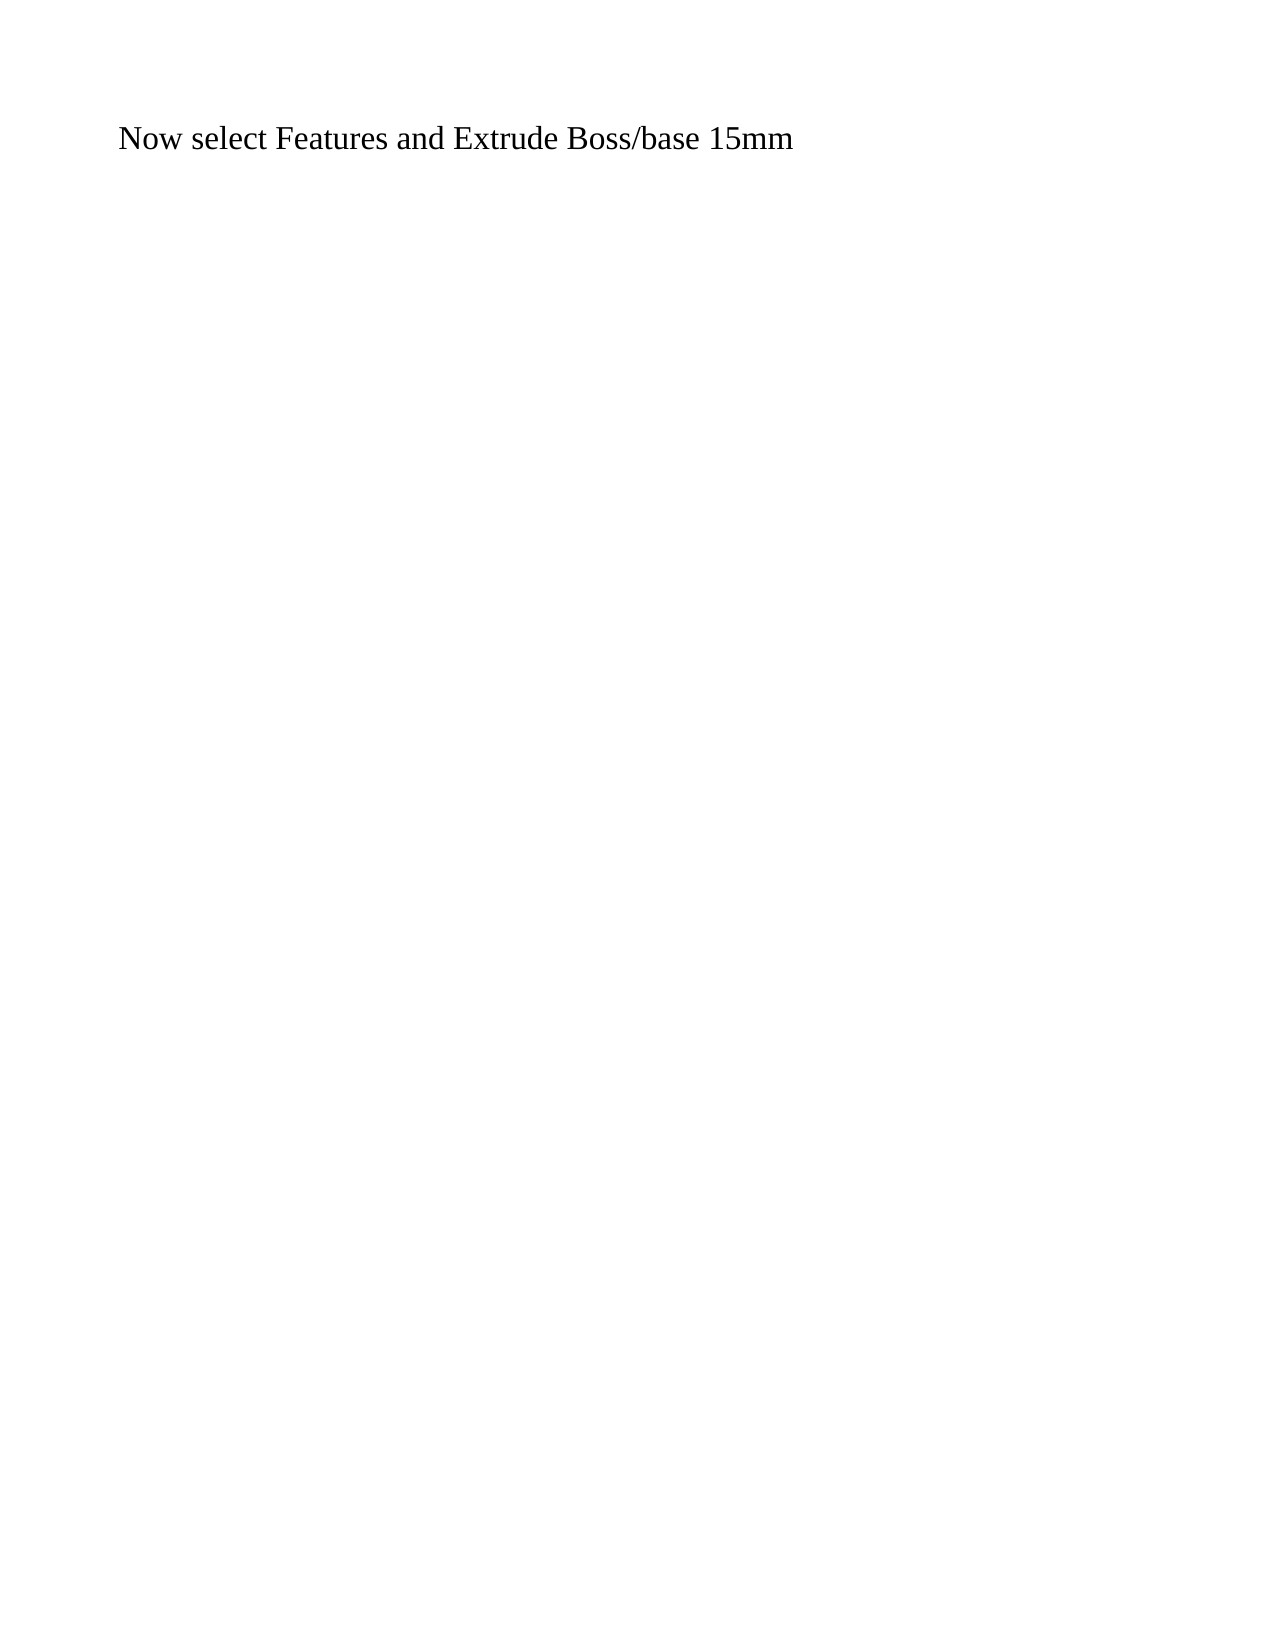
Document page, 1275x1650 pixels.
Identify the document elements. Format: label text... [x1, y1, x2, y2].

text Now select Features and Extrude Boss/base 15mm [118, 118, 1157, 156]
